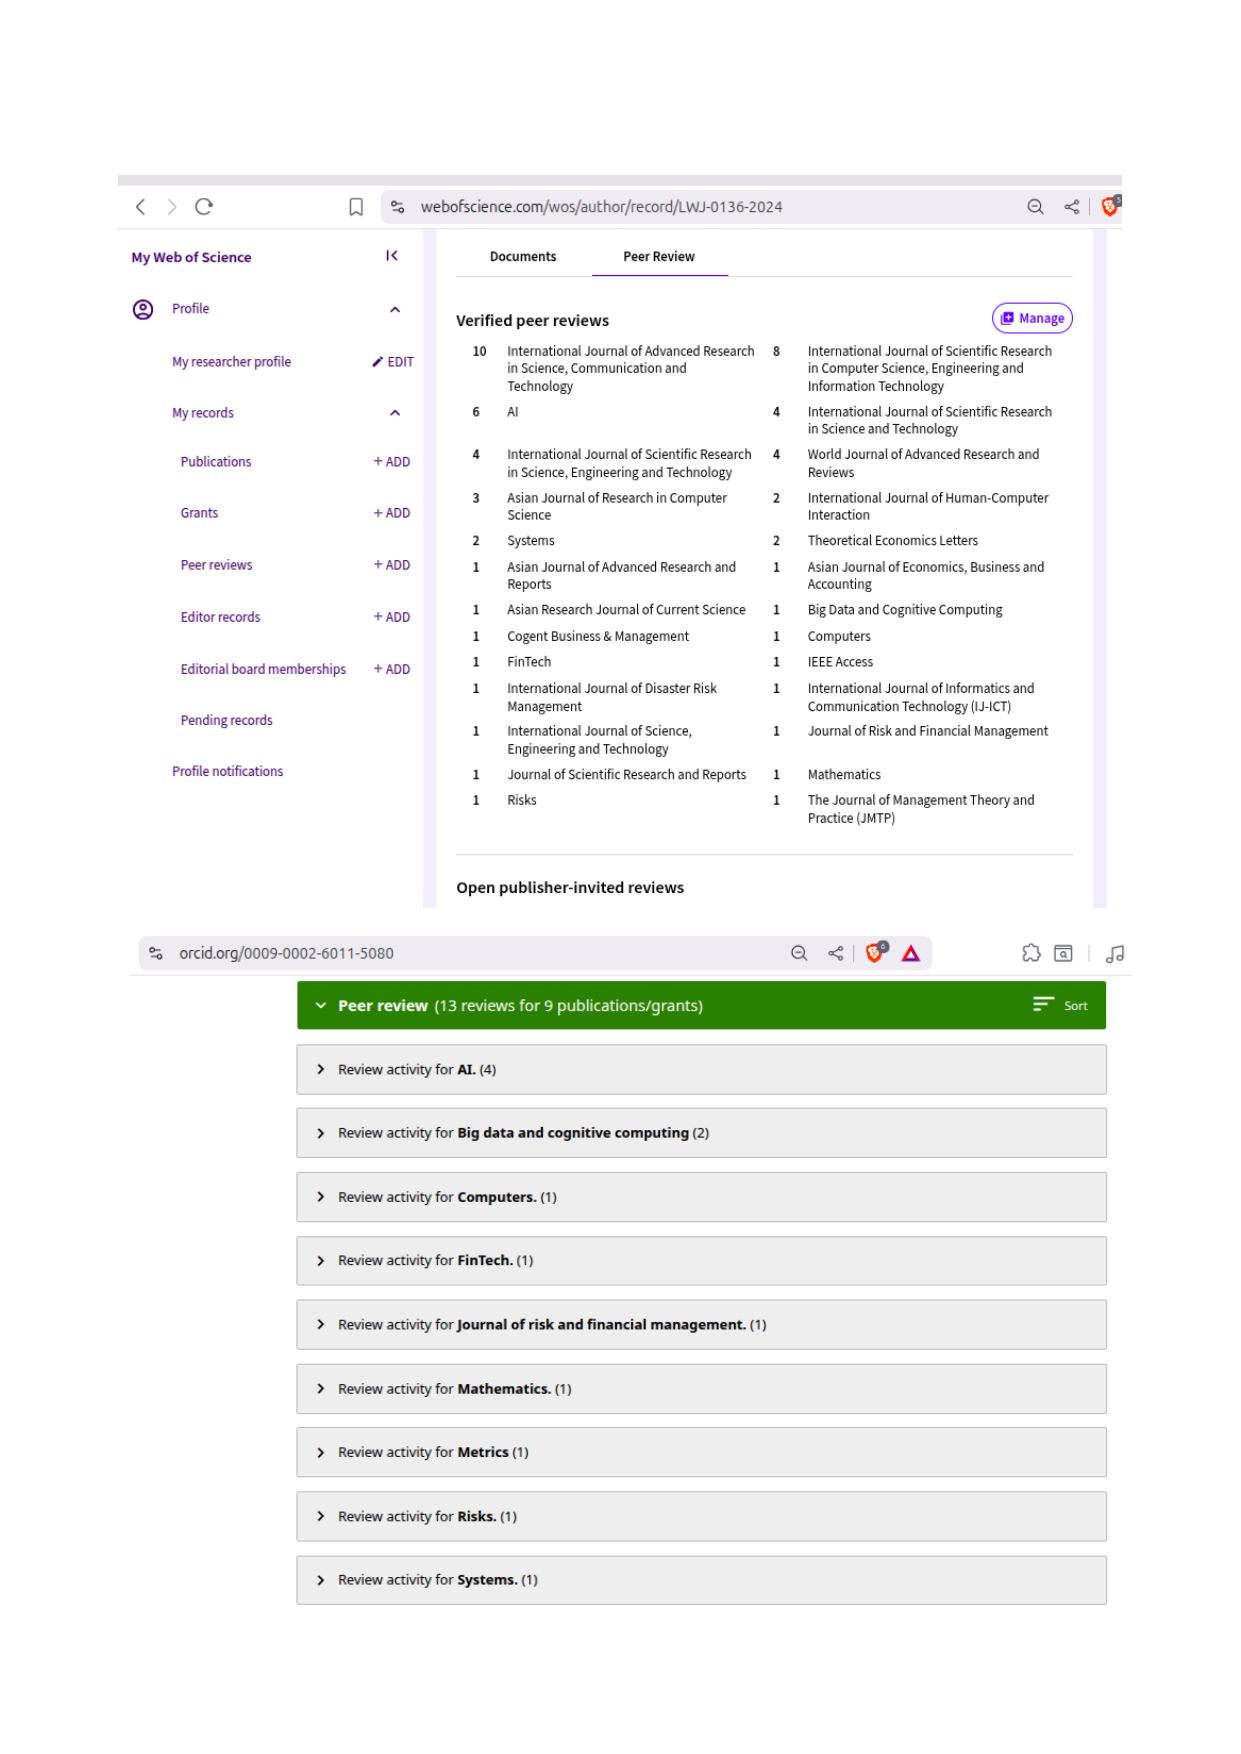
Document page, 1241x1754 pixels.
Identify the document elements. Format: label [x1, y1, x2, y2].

picture [118, 175, 1123, 908]
picture [128, 934, 1133, 1621]
